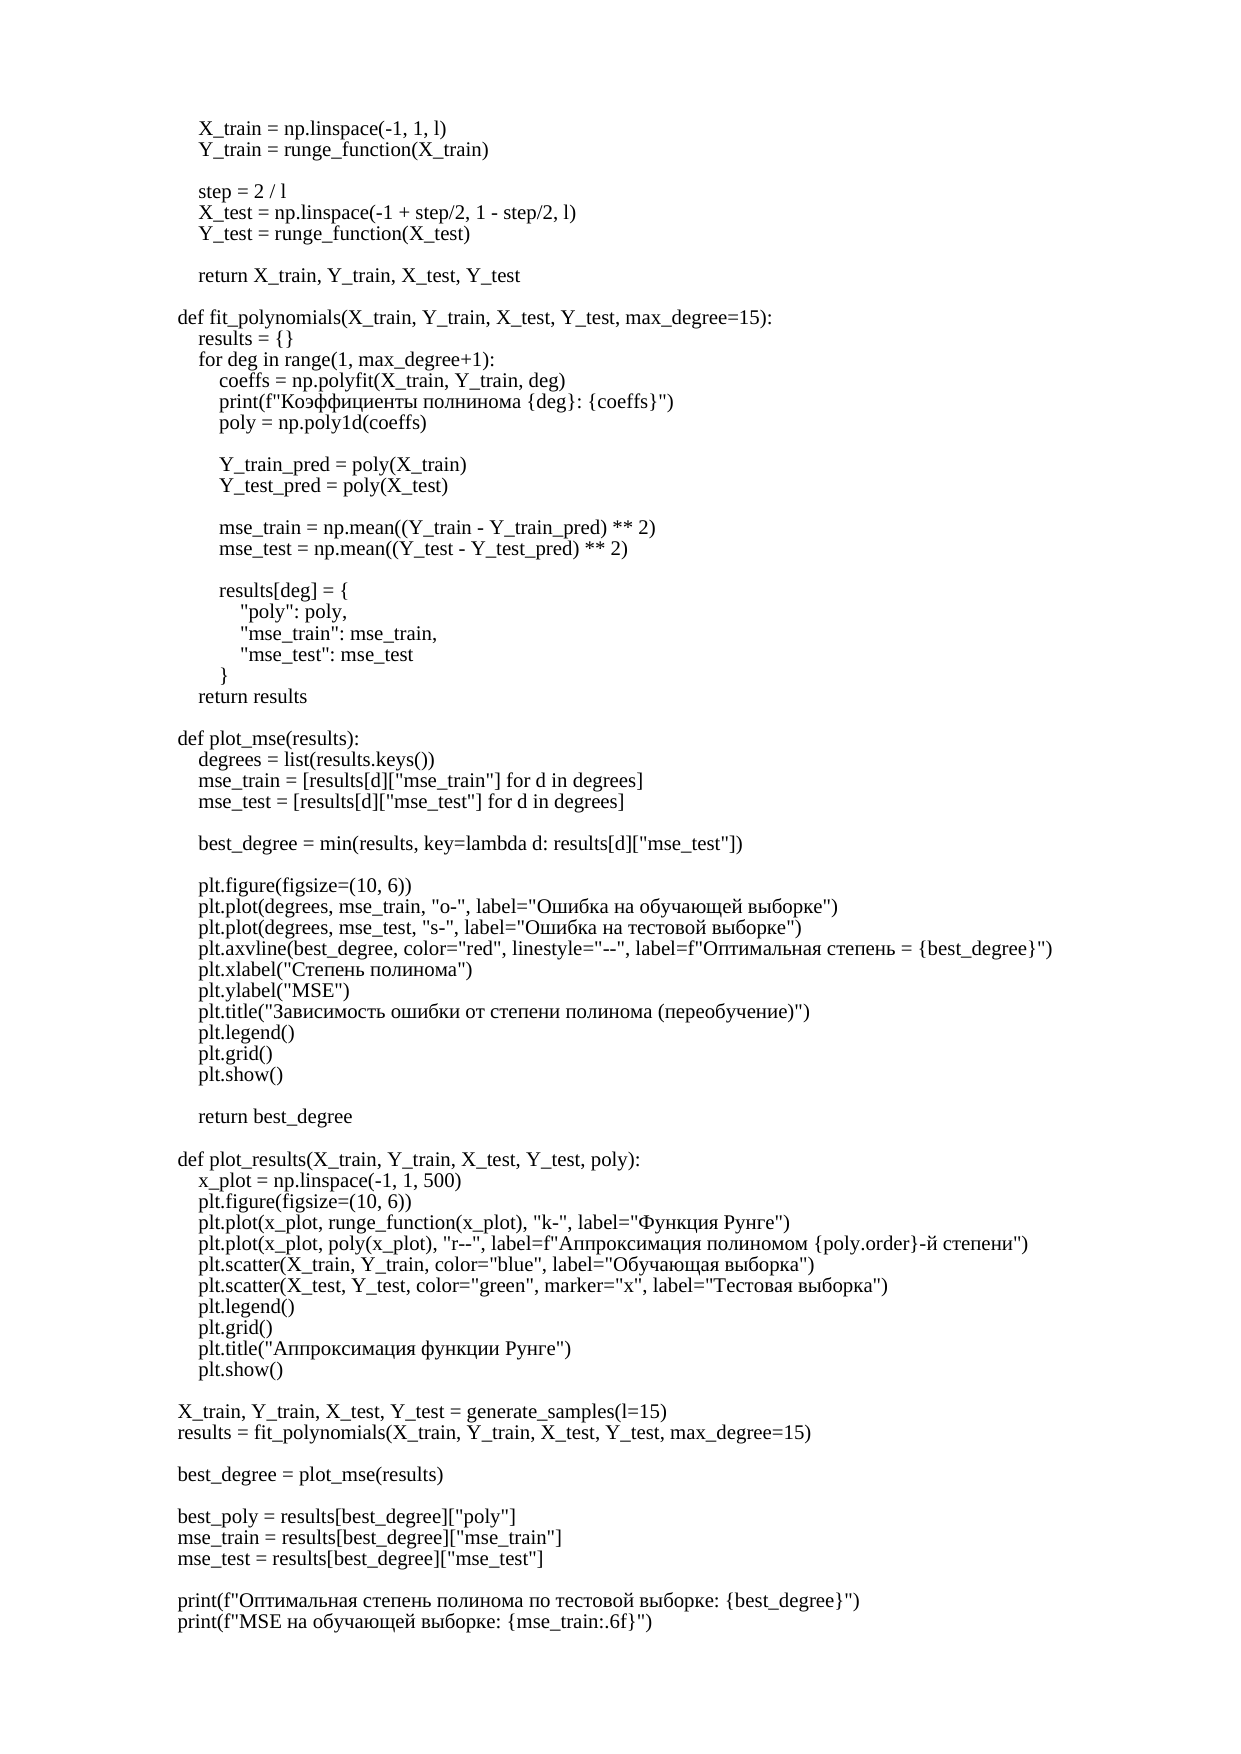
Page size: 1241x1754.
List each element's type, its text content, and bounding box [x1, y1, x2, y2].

text best_degree = plot_mse(results) [177, 1465, 1152, 1486]
text results[deg] = { [177, 581, 1152, 602]
text plt.grid() [177, 1044, 1152, 1065]
text def plot_results(X_train, Y_train, X_test, Y_test, poly): [177, 1149, 1152, 1170]
text def fit_polynomials(X_train, Y_train, X_test, Y_test, max_degree=15): [177, 307, 1152, 328]
text mse_test = np.mean((Y_test - Y_test_pred) ** 2) [177, 539, 1152, 560]
text coeffs = np.polyfit(X_train, Y_train, deg) [177, 371, 1152, 392]
text plt.show() [177, 1065, 1152, 1086]
text plt.plot(x_plot, poly(x_plot), "r--", label=f"Аппроксимация полиномом {poly.order}-й степени") [177, 1233, 1152, 1254]
text Y_train = runge_function(X_train) [177, 139, 1152, 160]
text plt.ylabel("MSE") [177, 981, 1152, 1002]
text print(f"MSE на обучающей выборке: {mse_train:.6f}") [177, 1612, 1152, 1633]
text plt.plot(degrees, mse_test, "s-", label="Ошибка на тестовой выборке") [177, 918, 1152, 939]
text plt.axvline(best_degree, color="red", linestyle="--", label=f"Оптимальная степень = {best_degree}") [177, 939, 1152, 960]
text print(f"Оптимальная степень полинома по тестовой выборке: {best_degree}") [177, 1591, 1152, 1612]
text plt.grid() [177, 1317, 1152, 1338]
text } [177, 665, 1152, 686]
text print(f"Коэффициенты полнинома {deg}: {coeffs}") [177, 392, 1152, 413]
text plt.legend() [177, 1023, 1152, 1044]
text plt.scatter(X_train, Y_train, color="blue", label="Обучающая выборка") [177, 1254, 1152, 1275]
text x_plot = np.linspace(-1, 1, 500) [177, 1170, 1152, 1191]
text Y_test = runge_function(X_test) [177, 223, 1152, 244]
text Y_test_pred = poly(X_test) [177, 476, 1152, 497]
text "mse_train": mse_train, [177, 623, 1152, 644]
text mse_test = [results[d]["mse_test"] for d in degrees] [177, 791, 1152, 812]
text best_poly = results[best_degree]["poly"] [177, 1507, 1152, 1528]
text mse_train = results[best_degree]["mse_train"] [177, 1528, 1152, 1549]
text X_train, Y_train, X_test, Y_test = generate_samples(l=15) [177, 1402, 1152, 1423]
text "poly": poly, [177, 602, 1152, 623]
text plt.xlabel("Степень полинома") [177, 960, 1152, 981]
text best_degree = min(results, key=lambda d: results[d]["mse_test"]) [177, 833, 1152, 854]
text plt.title("Зависимость ошибки от степени полинома (переобучение)") [177, 1002, 1152, 1023]
text "mse_test": mse_test [177, 644, 1152, 665]
text for deg in range(1, max_degree+1): [177, 349, 1152, 371]
text mse_train = [results[d]["mse_train"] for d in degrees] [177, 770, 1152, 791]
text return best_degree [177, 1107, 1152, 1128]
text Y_train_pred = poly(X_train) [177, 455, 1152, 476]
text results = fit_polynomials(X_train, Y_train, X_test, Y_test, max_degree=15) [177, 1423, 1152, 1444]
text X_train = np.linspace(-1, 1, l) [177, 118, 1152, 139]
text mse_test = results[best_degree]["mse_test"] [177, 1549, 1152, 1570]
text plt.plot(degrees, mse_train, "o-", label="Ошибка на обучающей выборке") [177, 897, 1152, 918]
text plt.figure(figsize=(10, 6)) [177, 1191, 1152, 1212]
text X_test = np.linspace(-1 + step/2, 1 - step/2, l) [177, 202, 1152, 223]
text step = 2 / l [177, 181, 1152, 202]
text plt.show() [177, 1359, 1152, 1381]
text plt.title("Аппроксимация функции Рунге") [177, 1338, 1152, 1359]
text degrees = list(results.keys()) [177, 749, 1152, 770]
text results = {} [177, 328, 1152, 349]
text plt.legend() [177, 1296, 1152, 1317]
text plt.figure(figsize=(10, 6)) [177, 876, 1152, 897]
text return X_train, Y_train, X_test, Y_test [177, 265, 1152, 286]
text plt.scatter(X_test, Y_test, color="green", marker="x", label="Тестовая выборка") [177, 1275, 1152, 1296]
text return results [177, 686, 1152, 707]
text def plot_mse(results): [177, 728, 1152, 749]
text plt.plot(x_plot, runge_function(x_plot), "k-", label="Функция Рунге") [177, 1212, 1152, 1233]
text mse_train = np.mean((Y_train - Y_train_pred) ** 2) [177, 518, 1152, 539]
text poly = np.poly1d(coeffs) [177, 413, 1152, 434]
